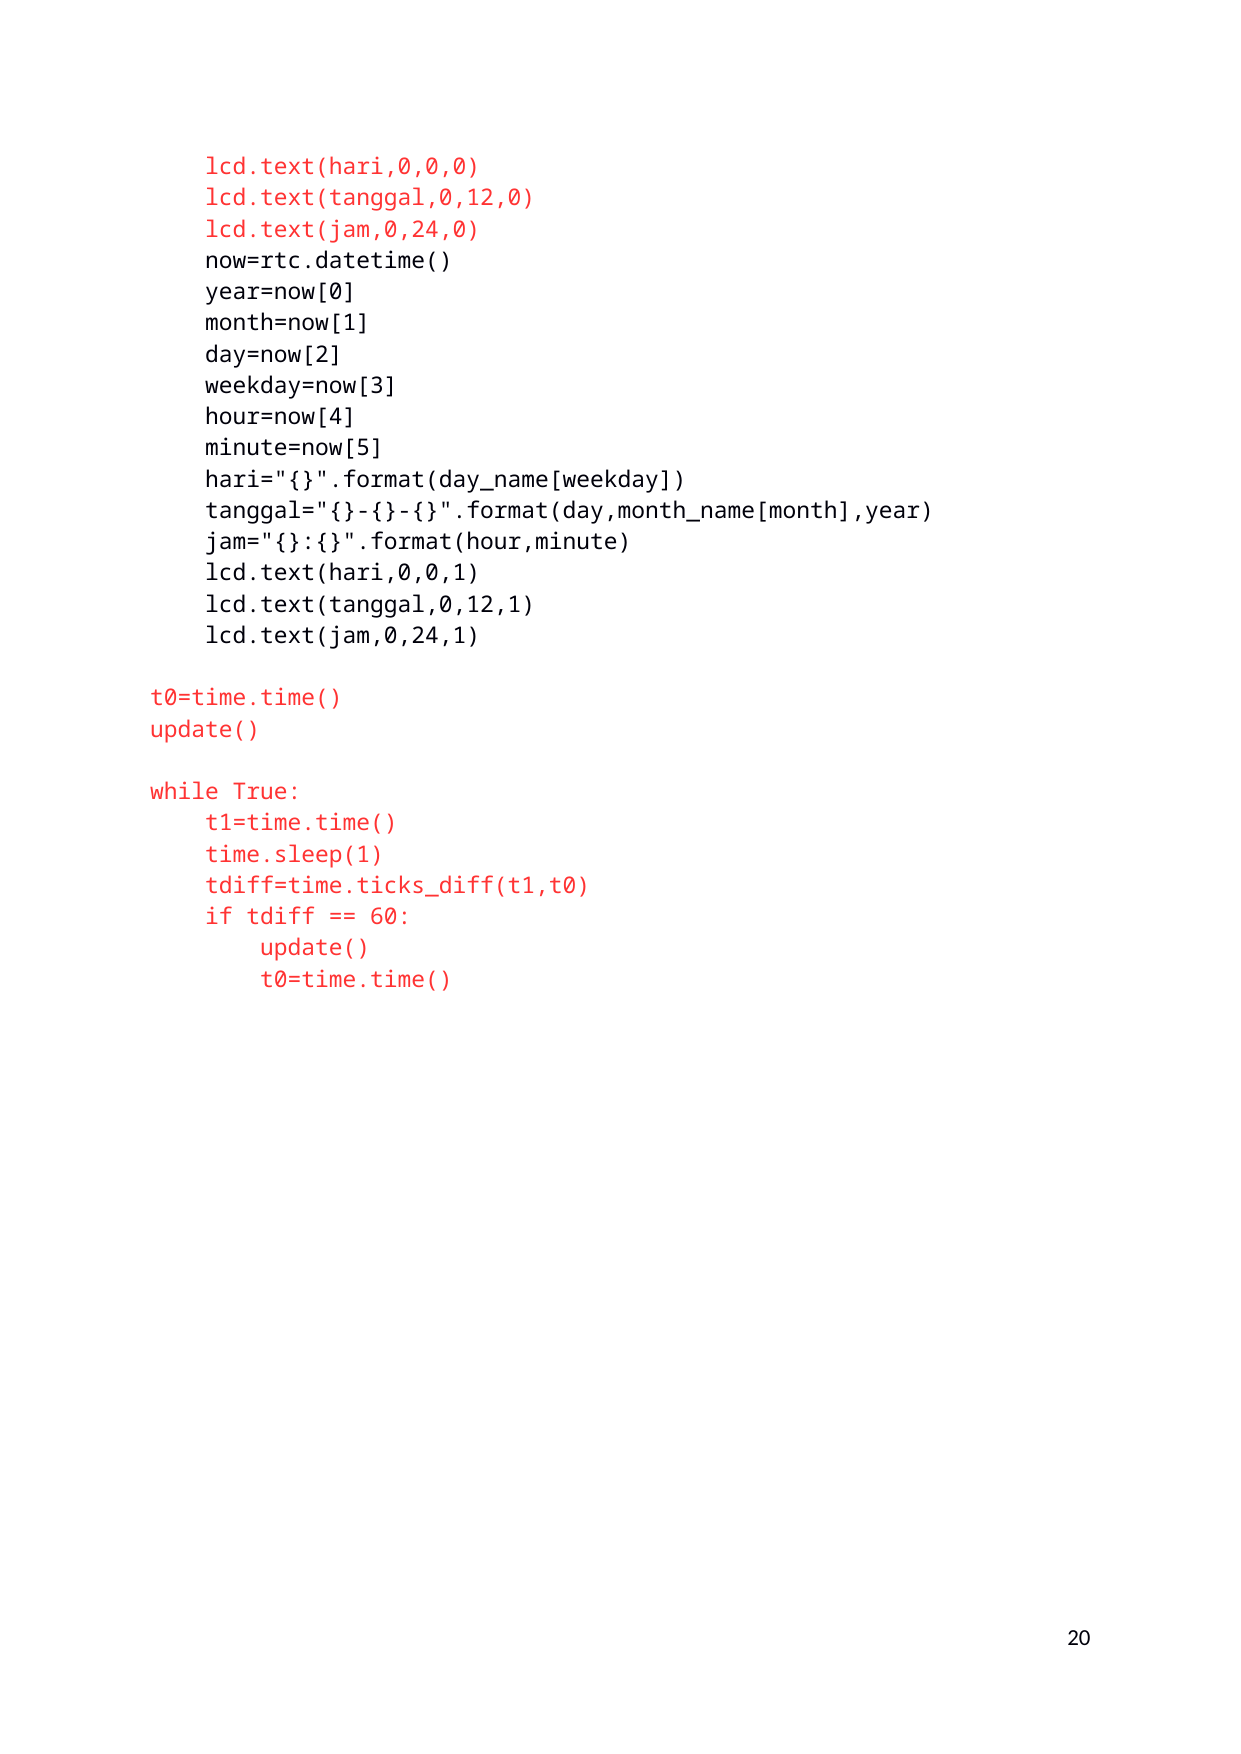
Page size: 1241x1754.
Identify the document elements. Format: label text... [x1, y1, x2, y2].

text lcd.text(hari,0,0,0) [150, 150, 1090, 181]
text hour=now[4] [150, 400, 1090, 431]
text minute=now[5] [150, 431, 1090, 462]
text lcd.text(jam,0,24,1) [150, 619, 1090, 650]
text lcd.text(tanggal,0,12,0) [150, 181, 1090, 212]
text hari="{}".format(day_name[weekday]) [150, 462, 1090, 494]
text time.sleep(1) [150, 837, 1090, 869]
text weekday=now[3] [150, 369, 1090, 400]
text update() [150, 712, 1090, 744]
text t1=time.time() [150, 806, 1090, 837]
text tanggal="{}-{}-{}".format(day,month_name[month],year) [150, 494, 1090, 525]
text if tdiff == 60: [150, 900, 1090, 931]
text lcd.text(hari,0,0,1) [150, 556, 1090, 587]
text update() [150, 931, 1090, 962]
text day=now[2] [150, 337, 1090, 369]
text tdiff=time.ticks_diff(t1,t0) [150, 869, 1090, 900]
text t0=time.time() [150, 962, 1090, 994]
text t0=time.time() [150, 681, 1090, 712]
text month=now[1] [150, 306, 1090, 337]
text while True: [150, 775, 1090, 806]
text lcd.text(jam,0,24,0) [150, 212, 1090, 244]
text now=rtc.datetime() [150, 244, 1090, 275]
text year=now[0] [150, 275, 1090, 306]
text jam="{}:{}".format(hour,minute) [150, 525, 1090, 556]
text lcd.text(tanggal,0,12,1) [150, 587, 1090, 619]
